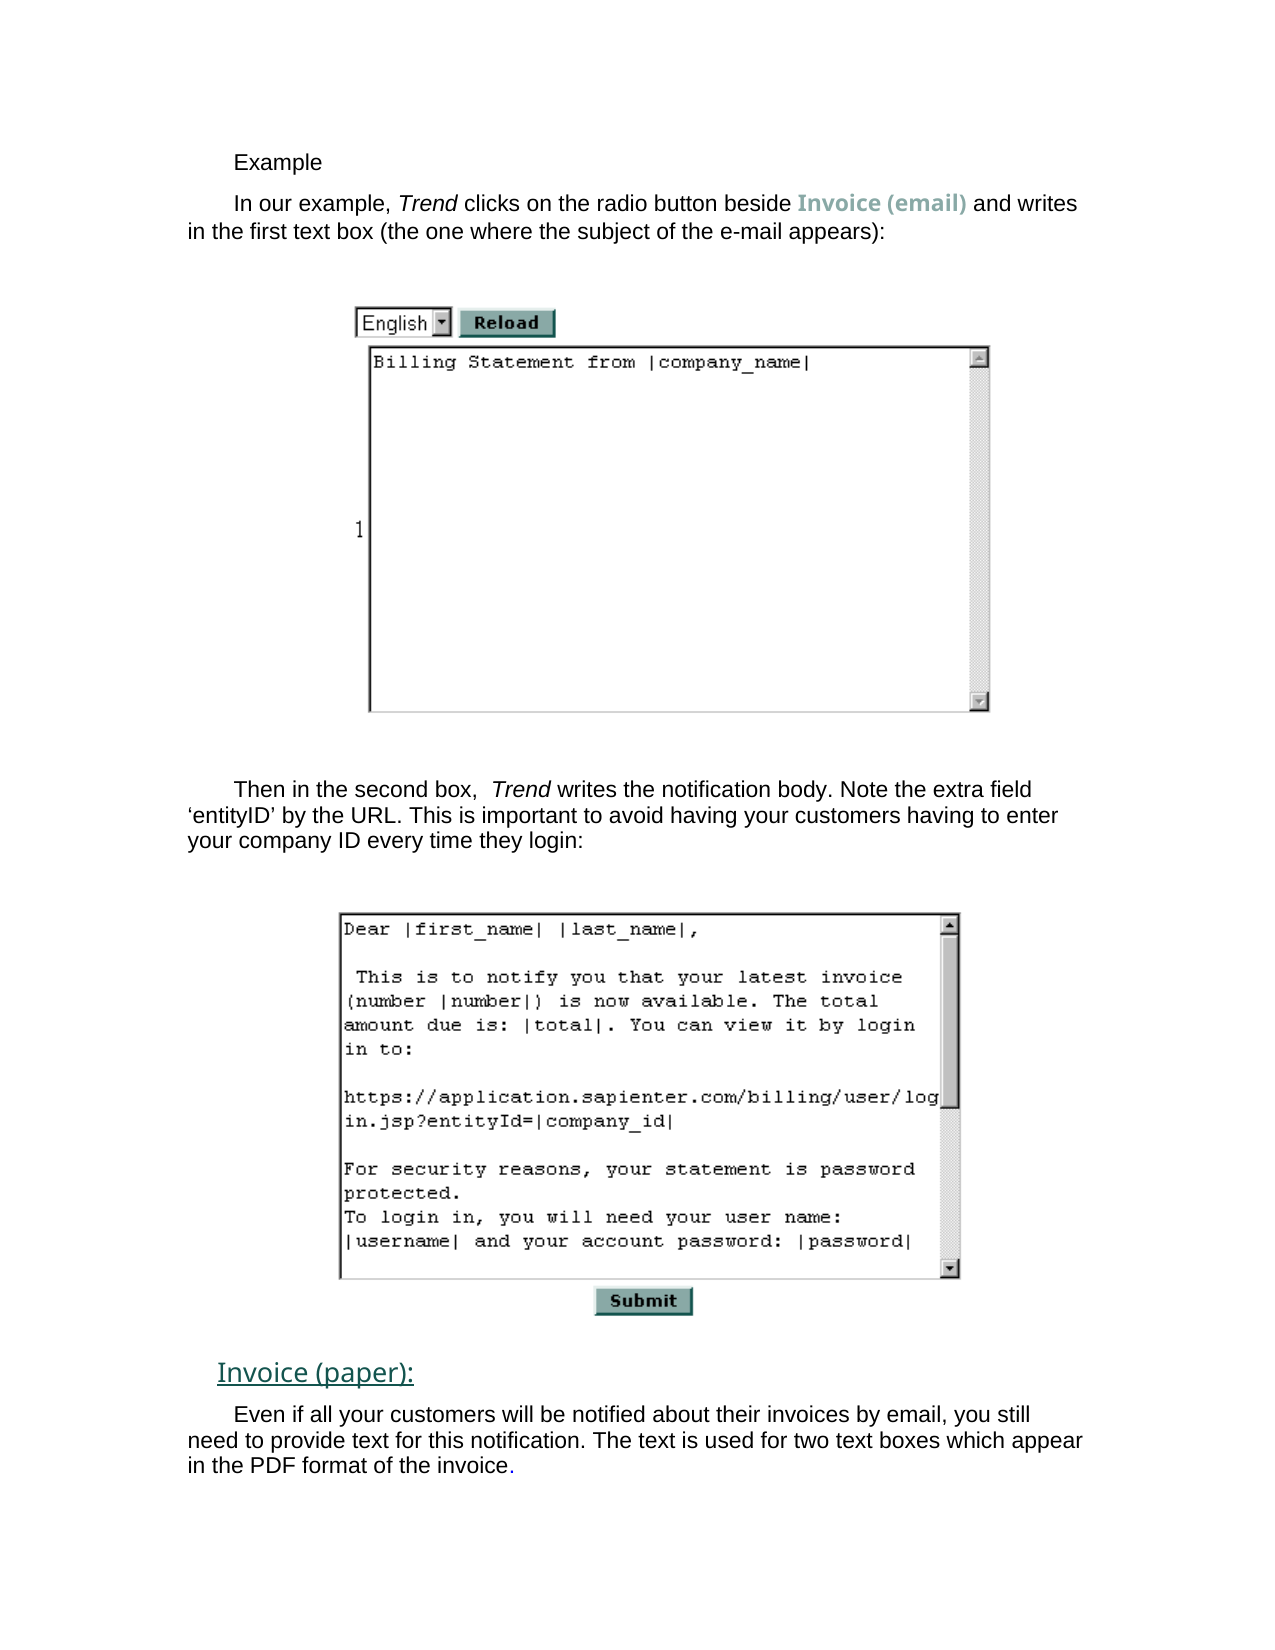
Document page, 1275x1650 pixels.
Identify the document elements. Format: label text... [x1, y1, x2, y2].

text Even if all your customers will be notified about their invoices by email, you still need to provide text for this notification. The text is used for two text boxes which appear in the PDF format of the invoice. [187, 1402, 1087, 1478]
subtitle Invoice (paper): [217, 1353, 1087, 1390]
text Then in the second box, Trend writes the notification body. Note the extra field ‘entityID’ by the URL. This is important to avoid having your customers having to enter your company ID every time they login: [187, 777, 1087, 854]
text In our example, Trend clicks on the radio button beside Invoice (email) and writes in the first text box (the one where the subject of the e-mail appears): [187, 187, 1087, 244]
text Example [187, 150, 1087, 176]
